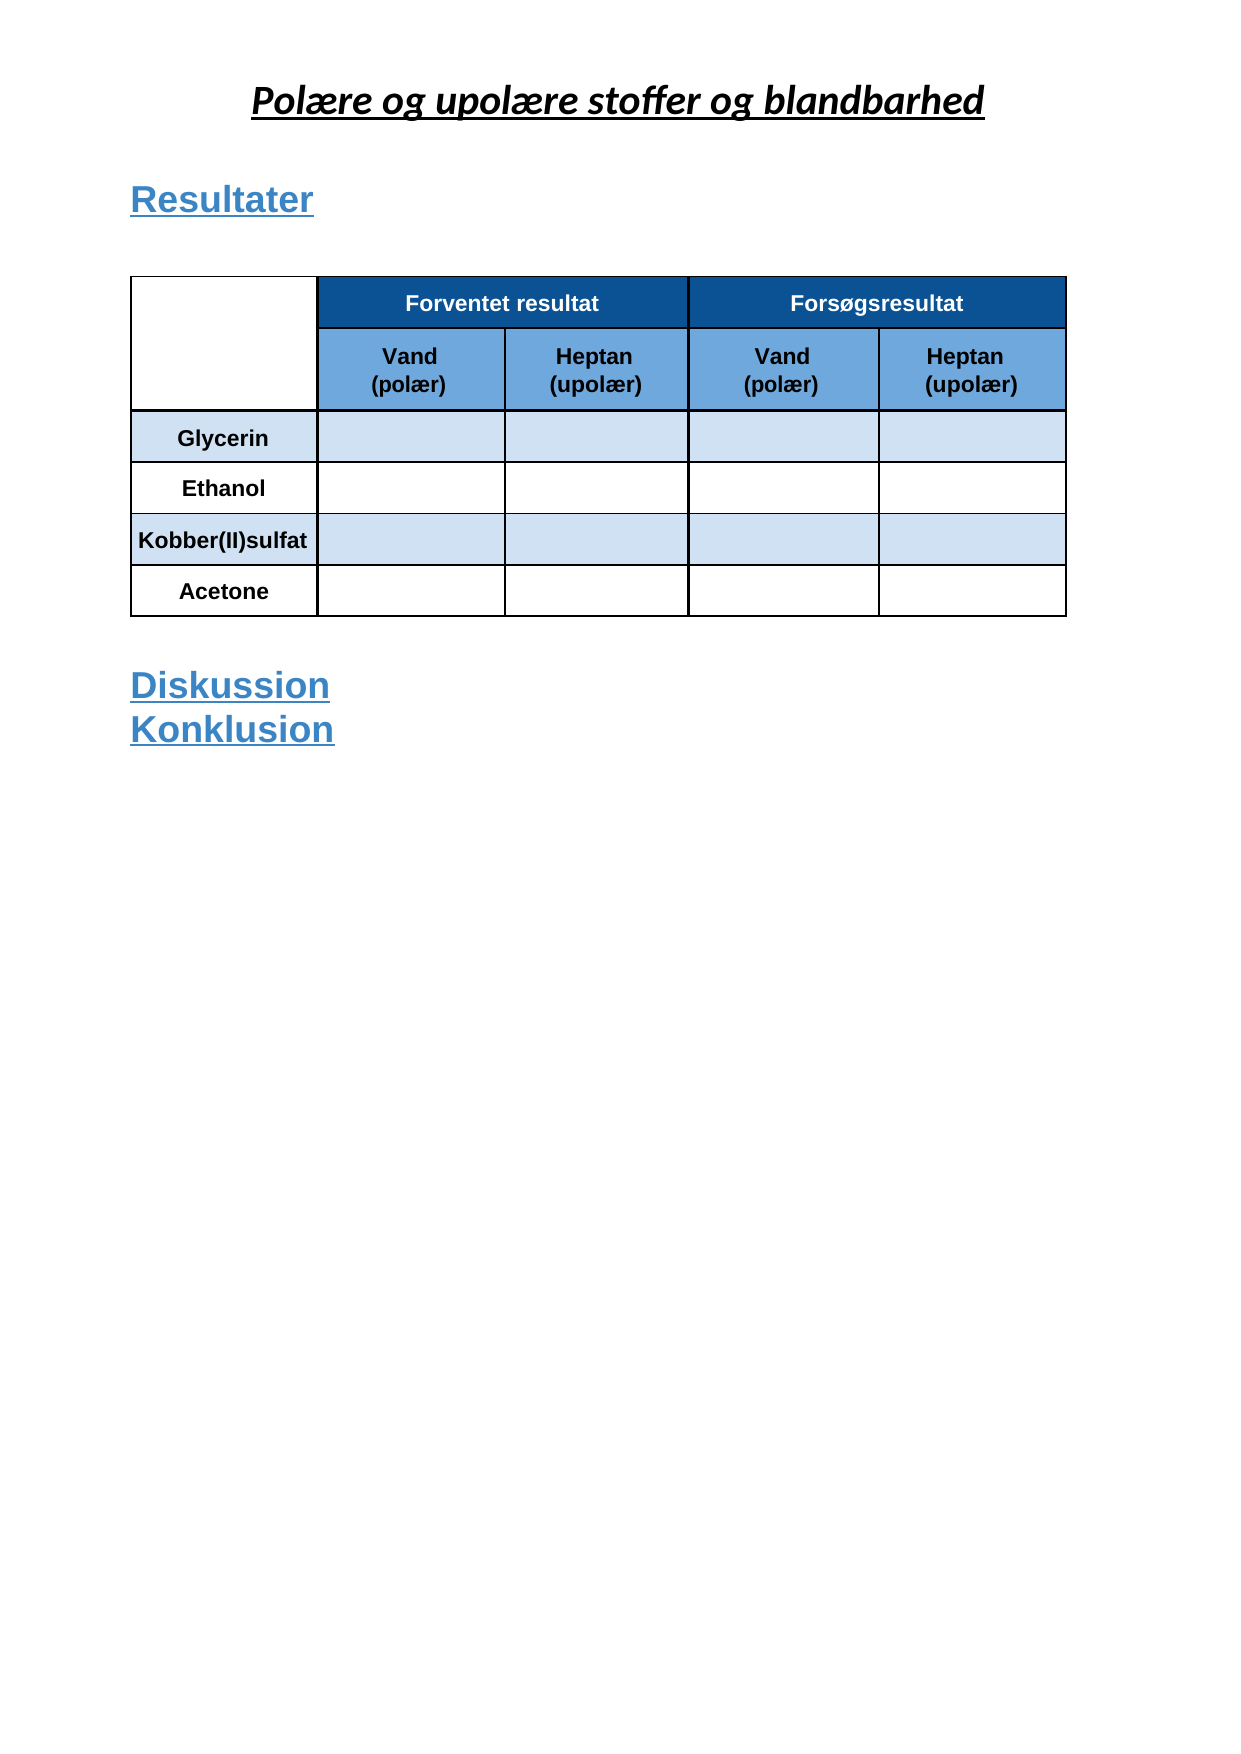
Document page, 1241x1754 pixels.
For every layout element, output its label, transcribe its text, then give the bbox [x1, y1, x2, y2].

table_cell Glycerin [132, 412, 316, 461]
table_cell [319, 412, 504, 461]
table_cell [880, 514, 1065, 564]
table_cell [690, 566, 878, 615]
table_header Forsøgsresultat [690, 277, 1065, 327]
subtitle Konklusion [130, 707, 1100, 750]
table_header [132, 277, 316, 409]
table_cell [690, 463, 878, 512]
table_header Forventet resultat [319, 277, 687, 327]
table_cell Vand (polær) [690, 329, 878, 409]
subtitle Diskussion [130, 664, 1100, 707]
table_cell [319, 566, 504, 615]
table_cell [319, 514, 504, 564]
table_cell Heptan (upolær) [506, 329, 687, 409]
table_cell [690, 514, 878, 564]
table_cell [319, 463, 504, 512]
table_cell [506, 463, 687, 512]
table_cell [506, 566, 687, 615]
table_cell Acetone [132, 566, 316, 615]
subtitle Resultater [130, 177, 1100, 220]
table_cell Kobber(II)sulfat [132, 514, 316, 564]
table_cell Ethanol [132, 463, 316, 512]
table_cell [880, 463, 1065, 512]
table_cell Vand (polær) [319, 329, 504, 409]
table_cell Heptan (upolær) [880, 329, 1065, 409]
table_cell [880, 566, 1065, 615]
table_cell [506, 412, 687, 461]
table_cell [506, 514, 687, 564]
table_cell [690, 412, 878, 461]
table_cell [880, 412, 1065, 461]
